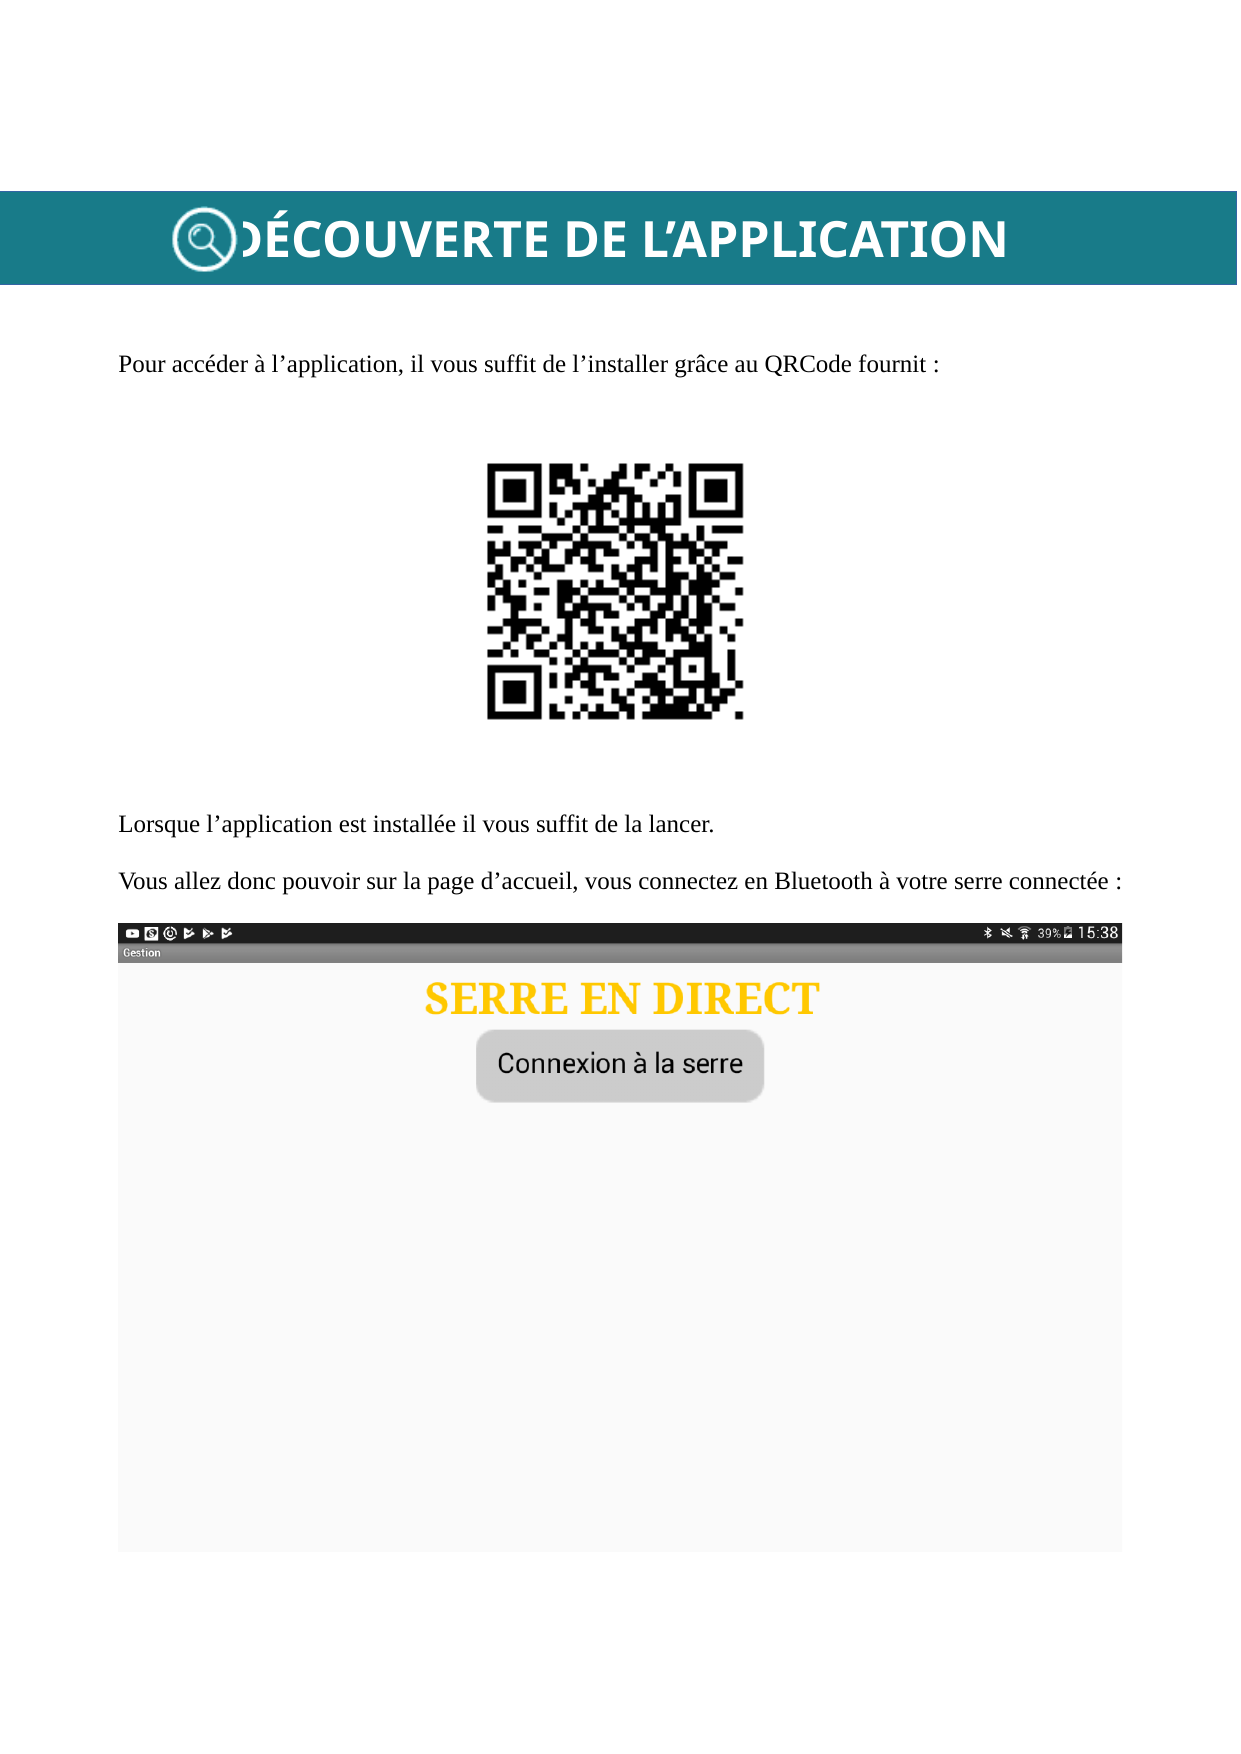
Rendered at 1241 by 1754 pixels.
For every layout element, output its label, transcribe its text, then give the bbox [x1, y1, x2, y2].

text Vous allez donc pouvoir sur la page d’accueil, vous connectez en Bluetooth à votre serre connectée : [118, 866, 1122, 895]
text Pour accéder à l’application, il vous suffit de l’installer grâce au QRCode fournit : [118, 349, 1122, 378]
picture [395, 435, 845, 772]
picture [168, 205, 243, 275]
picture [118, 923, 1123, 1552]
text Lorsque l’application est installée il vous suffit de la lancer. [118, 809, 1122, 838]
